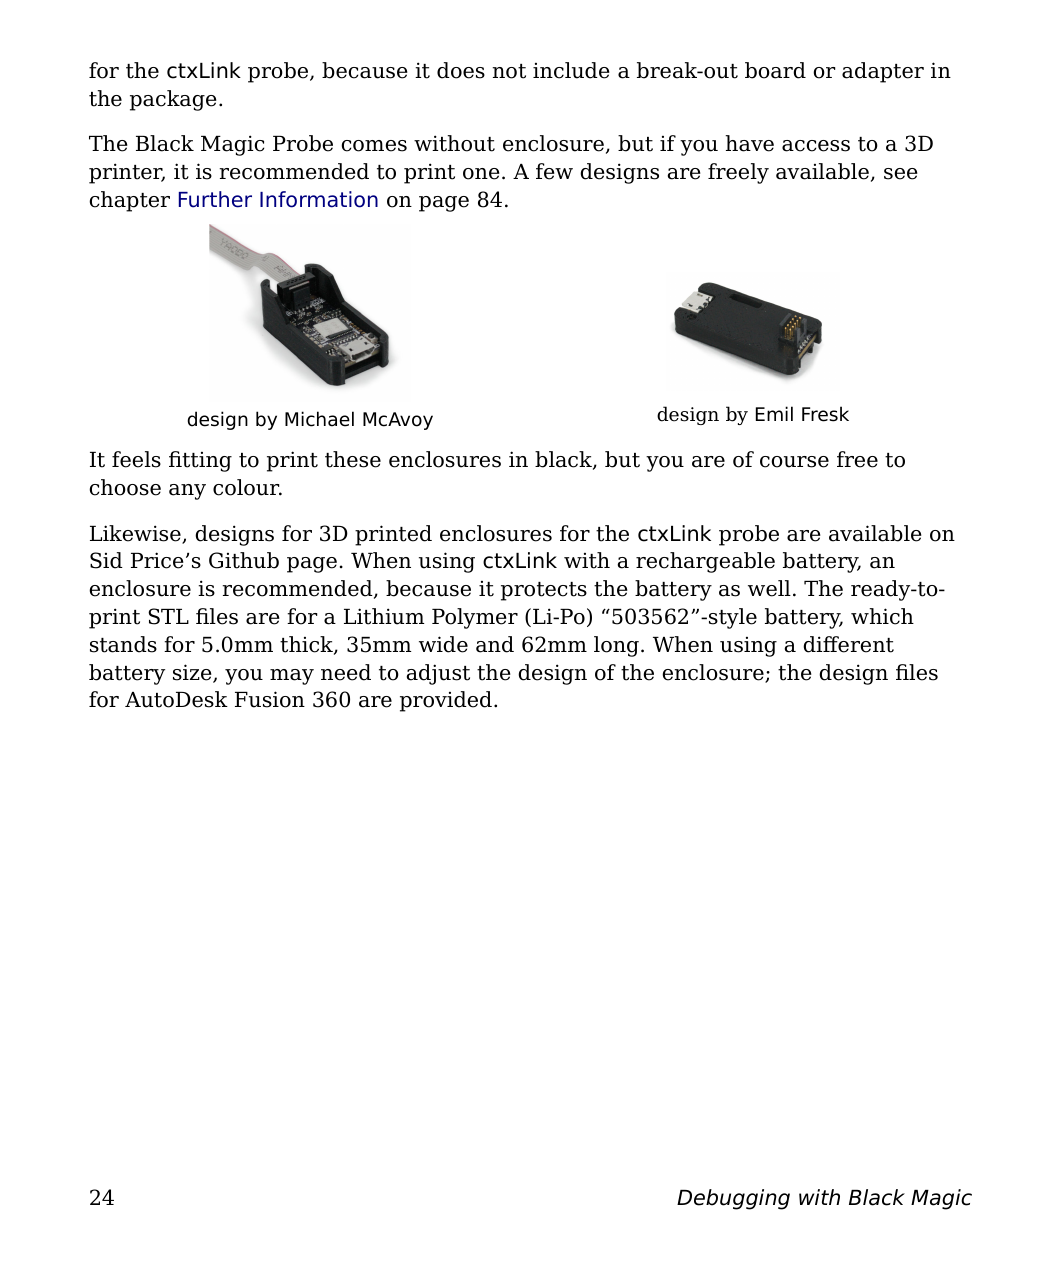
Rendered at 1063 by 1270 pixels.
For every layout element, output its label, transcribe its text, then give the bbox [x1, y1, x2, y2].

table_header [531, 225, 974, 400]
picture [209, 224, 411, 402]
text It feels fitting to print these enclosures in black, but you are of course free to choose any colour. [88, 448, 974, 500]
text for the ctxLink probe, because it does not include a break-out board or adapter in the package. [88, 59, 974, 111]
text The Black Magic Probe comes without enclosure, but if you have access to a 3D printer, it is recommended to print one. A few designs are freely available, see chapter Further Information on page 83. [88, 132, 974, 212]
table_header [89, 225, 209, 400]
table_header [411, 225, 531, 400]
picture [665, 272, 841, 391]
table_cell design by Michael McAvoy [89, 400, 531, 439]
table_cell design by Emil Fresk [531, 400, 974, 439]
text Likewise, designs for 3D printed enclosures for the ctxLink probe are available on Sid Price’s Github page. When using ctxLink with a rechargeable battery, an enclosure is recommended, because it protects the battery as well. The ready-to-print STL files are for a Lithium Polymer (Li-Po) “503562”-style battery, which stands for 5.0mm thick, 35mm wide and 62mm long. When using a different battery size, you may need to adjust the design of the enclosure; the design files for AutoDesk Fusion 360 are provided. [88, 522, 974, 713]
